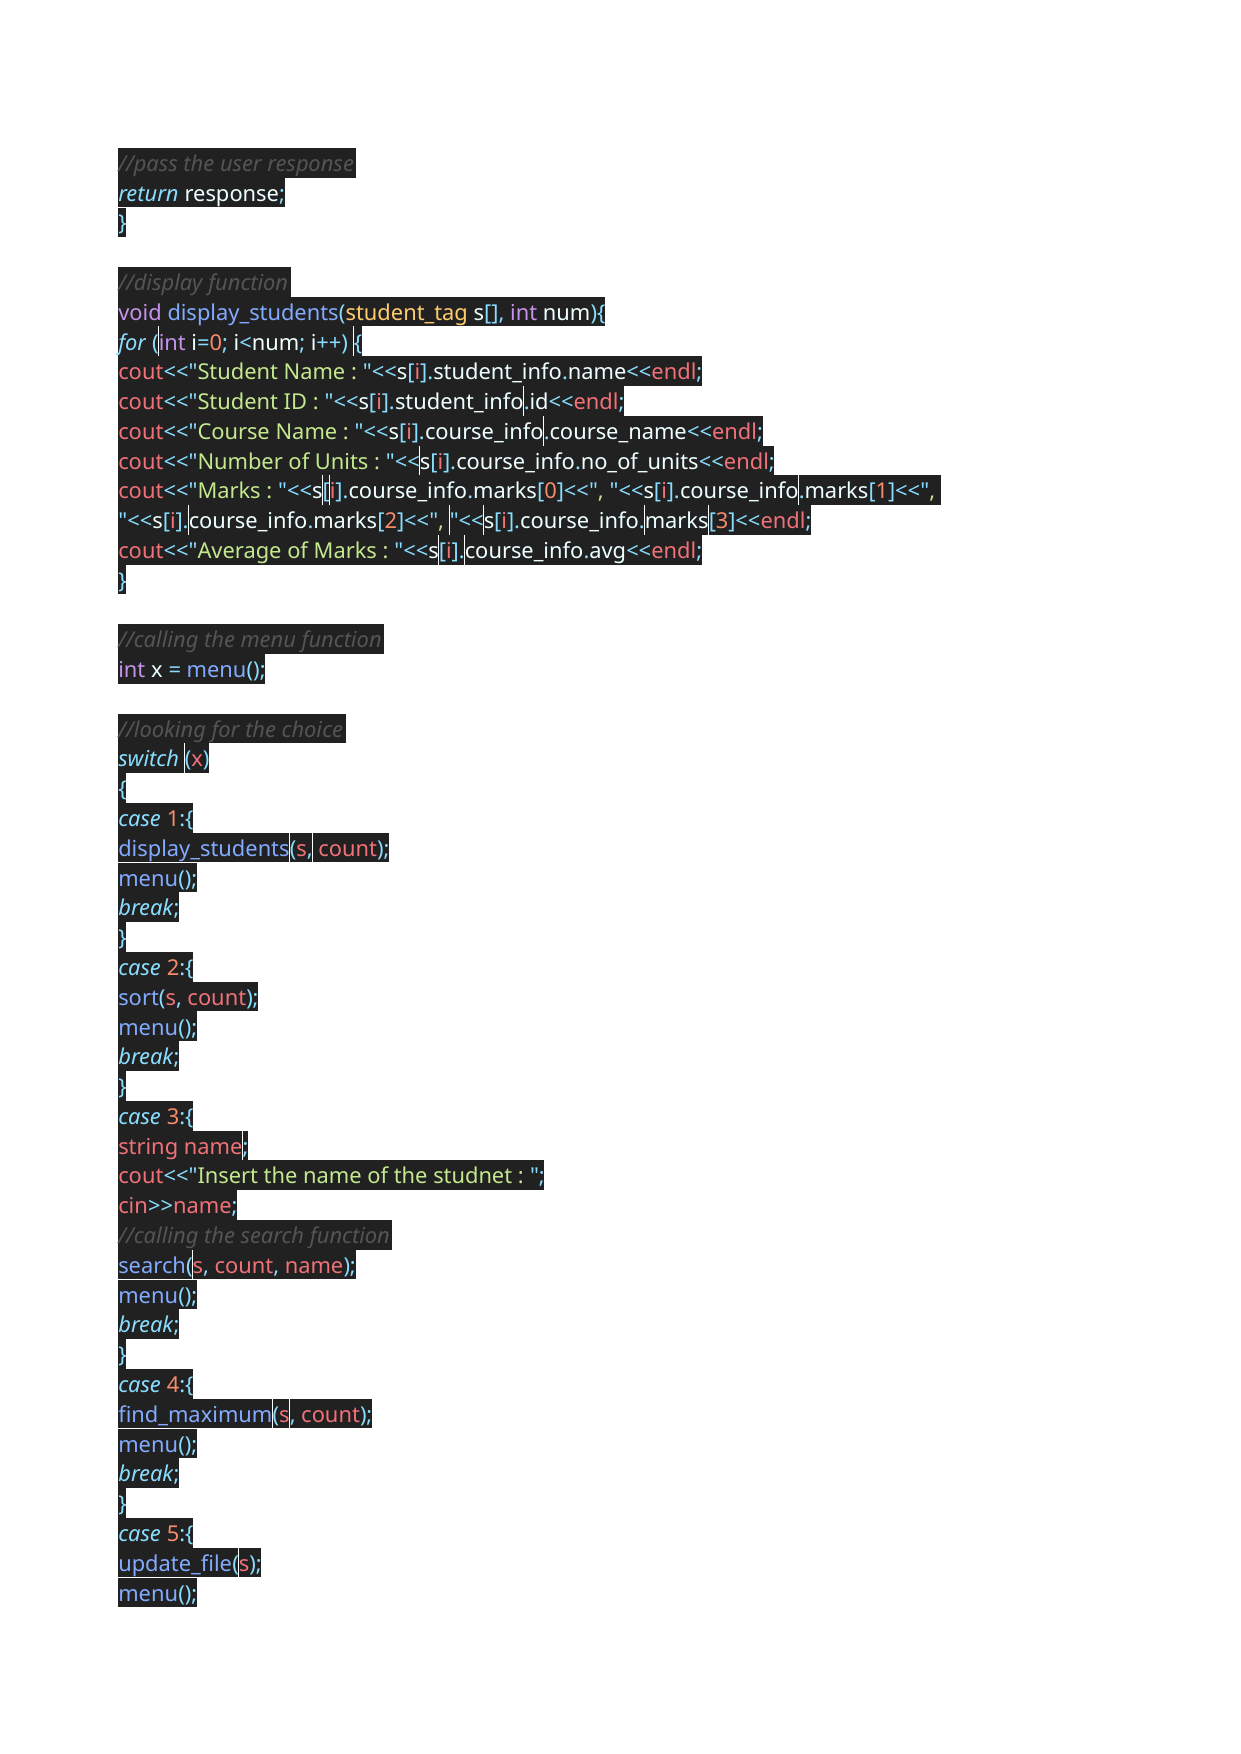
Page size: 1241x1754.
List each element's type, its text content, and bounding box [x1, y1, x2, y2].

text int x = menu(); [118, 654, 1122, 684]
text } [118, 922, 1122, 952]
text } [118, 565, 1122, 594]
text cout<<"Average of Marks : "<<s[i].course_info.avg<<endl; [118, 535, 1122, 565]
text case 2:{ [118, 952, 1122, 982]
text case 3:{ [118, 1101, 1122, 1131]
text } [118, 1488, 1122, 1518]
text menu(); [118, 1011, 1122, 1041]
text cout<<"Course Name : "<<s[i].course_info.course_name<<endl; [118, 416, 1122, 446]
text return response; [118, 178, 1122, 207]
text break; [118, 1041, 1122, 1071]
text update_file(s); [118, 1548, 1122, 1577]
text //calling the menu function [118, 624, 1122, 654]
text case 5:{ [118, 1518, 1122, 1548]
text menu(); [118, 1428, 1122, 1458]
text cout<<"Insert the name of the studnet : "; [118, 1160, 1122, 1190]
text cout<<"Student Name : "<<s[i].student_info.name<<endl; [118, 356, 1122, 386]
text } [118, 207, 1122, 237]
text string name; [118, 1131, 1122, 1160]
text } [118, 1071, 1122, 1101]
text break; [118, 1458, 1122, 1488]
text find_maximum(s, count); [118, 1399, 1122, 1428]
text sort(s, count); [118, 982, 1122, 1011]
text { [118, 773, 1122, 803]
text cout<<"Student ID : "<<s[i].student_info.id<<endl; [118, 386, 1122, 416]
text void display_students(student_tag s[], int num){ [118, 297, 1122, 326]
text //pass the user response [118, 148, 1122, 178]
text //looking for the choice [118, 713, 1122, 743]
text menu(); [118, 1577, 1122, 1607]
text break; [118, 1309, 1122, 1339]
text //display function [118, 267, 1122, 297]
text case 4:{ [118, 1369, 1122, 1399]
text } [118, 1339, 1122, 1369]
text cout<<"Number of Units : "<<s[i].course_info.no_of_units<<endl; [118, 446, 1122, 475]
text menu(); [118, 862, 1122, 892]
text switch (x) [118, 743, 1122, 773]
text //calling the search function [118, 1220, 1122, 1250]
text search(s, count, name); [118, 1250, 1122, 1279]
text menu(); [118, 1279, 1122, 1309]
text cin>>name; [118, 1190, 1122, 1220]
text cout<<"Marks : "<<s[i].course_info.marks[0]<<", "<<s[i].course_info.marks[1]<<", "<<s[i].course_info.marks[2]<<", "<<s[i].course_info.marks[3]<<endl; [118, 475, 1122, 535]
text case 1:{ [118, 803, 1122, 833]
text break; [118, 892, 1122, 922]
text for (int i=0; i<num; i++) { [118, 326, 1122, 356]
text display_students(s, count); [118, 833, 1122, 862]
